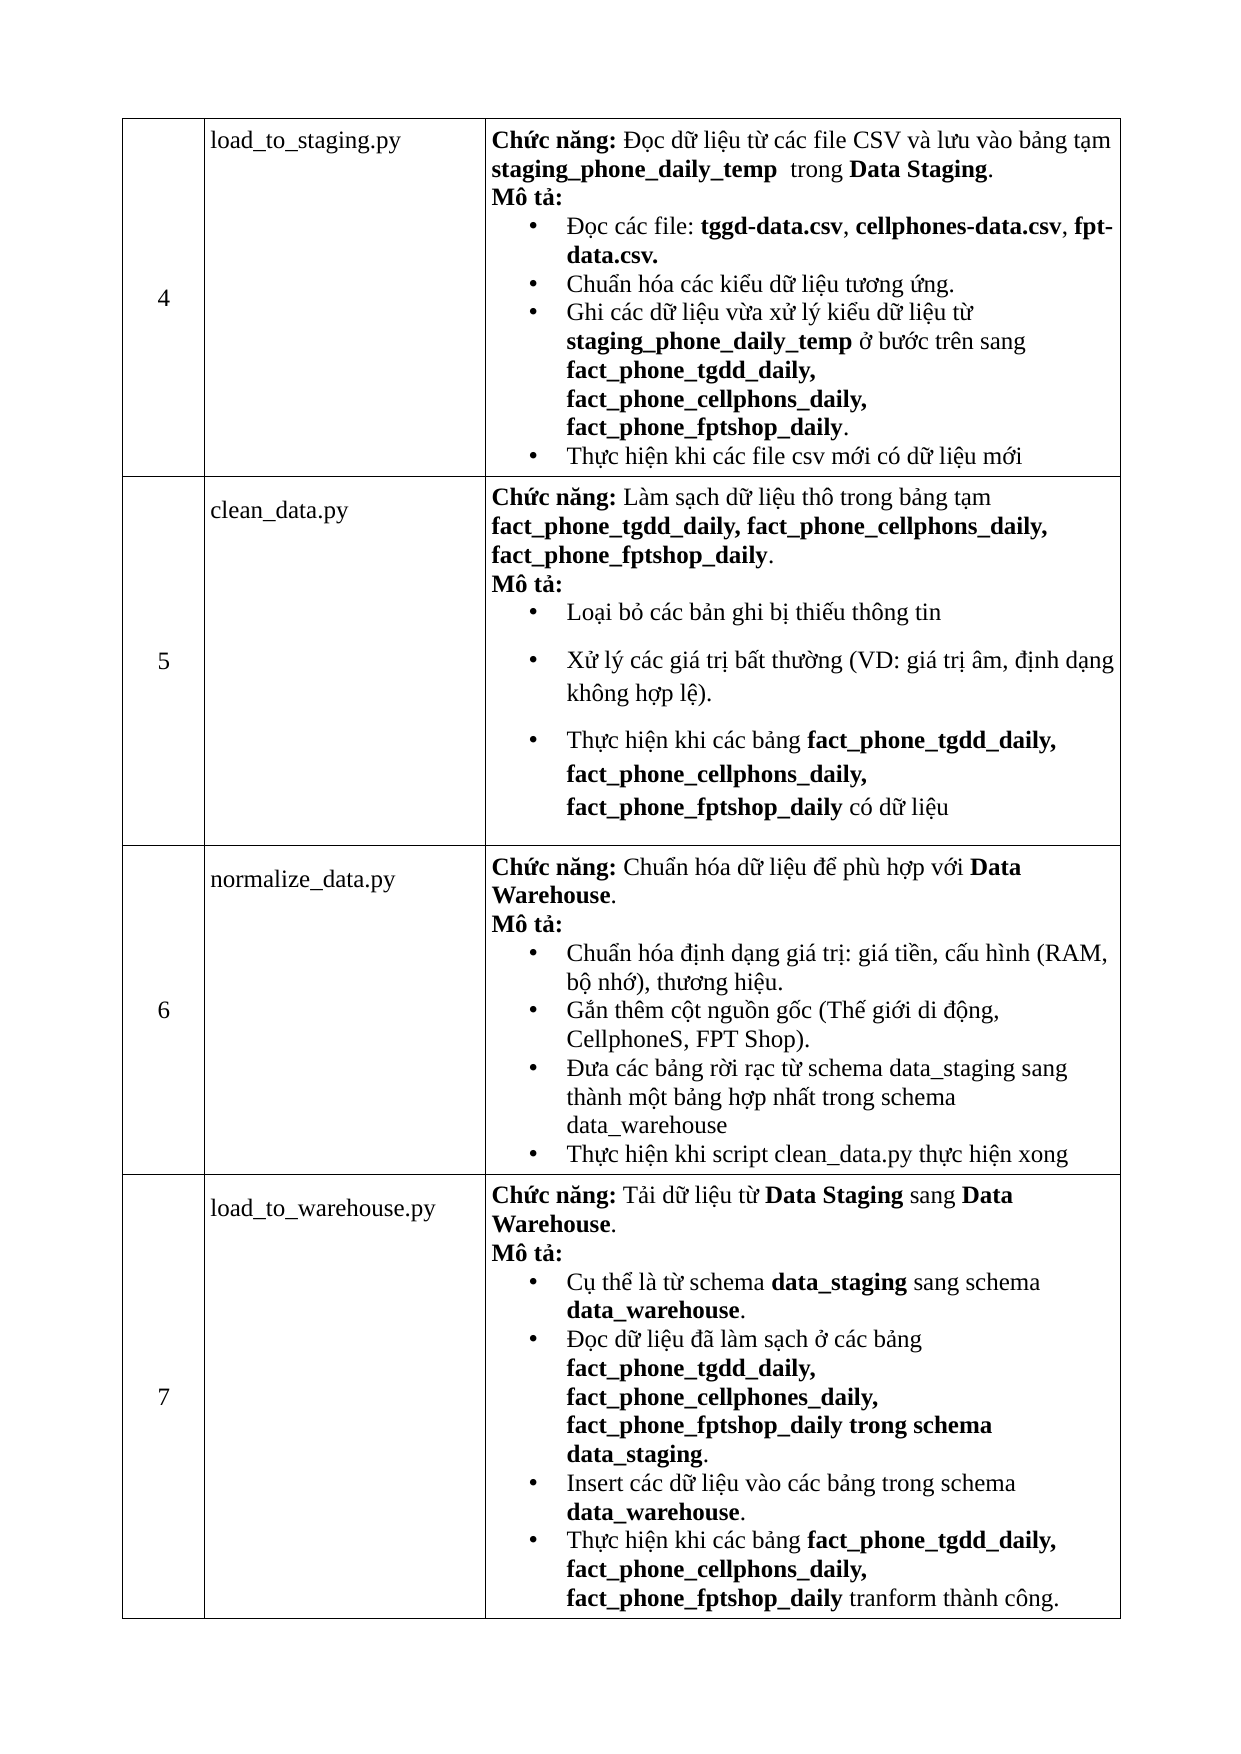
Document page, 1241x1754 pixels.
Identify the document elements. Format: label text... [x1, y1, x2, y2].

table_cell normalize_data.py [205, 846, 485, 1174]
table_cell Chức năng: Chuẩn hóa dữ liệu để phù hợp với Data Warehouse. Mô tả: Chuẩn hóa định dạng giá trị: giá tiền, cấu hình (RAM, bộ nhớ), thương hiệu. Gắn thêm cột nguồn gốc (Thế giới di động, CellphoneS, FPT Shop). Đưa các bảng rời rạc từ schema data_staging sang thành một bảng hợp nhất trong schema data_warehouse Thực hiện khi script clean_data.py thực hiện xong [486, 846, 1120, 1174]
table_cell 6 [123, 846, 204, 1174]
table_cell 5 [123, 477, 204, 845]
table_cell Chức năng: Làm sạch dữ liệu thô trong bảng tạm fact_phone_tgdd_daily, fact_phone_cellphons_daily, fact_phone_fptshop_daily. Mô tả: Loại bỏ các bản ghi bị thiếu thông tin Xử lý các giá trị bất thường (VD: giá trị âm, định dạng không hợp lệ). Thực hiện khi các bảng fact_phone_tgdd_daily, fact_phone_cellphons_daily, fact_phone_fptshop_daily có dữ liệu [486, 477, 1120, 845]
table_cell Chức năng: Đọc dữ liệu từ các file CSV và lưu vào bảng tạm staging_phone_daily_temp trong Data Staging. Mô tả: Đọc các file: tggd-data.csv, cellphones-data.csv, fpt-data.csv. Chuẩn hóa các kiểu dữ liệu tương ứng. Ghi các dữ liệu vừa xử lý kiểu dữ liệu từ staging_phone_daily_temp ở bước trên sang fact_phone_tgdd_daily, fact_phone_cellphons_daily, fact_phone_fptshop_daily. Thực hiện khi các file csv mới có dữ liệu mới [486, 119, 1120, 476]
table_cell Chức năng: Tải dữ liệu từ Data Staging sang Data Warehouse. Mô tả: Cụ thể là từ schema data_staging sang schema data_warehouse. Đọc dữ liệu đã làm sạch ở các bảng fact_phone_tgdd_daily, fact_phone_cellphones_daily, fact_phone_fptshop_daily trong schema data_staging. Insert các dữ liệu vào các bảng trong schema data_warehouse. Thực hiện khi các bảng fact_phone_tgdd_daily, fact_phone_cellphons_daily, fact_phone_fptshop_daily tranform thành công. [486, 1175, 1120, 1617]
table_cell 7 [123, 1175, 204, 1617]
table_cell load_to_staging.py [205, 119, 485, 476]
table_cell 4 [123, 119, 204, 476]
table_cell load_to_warehouse.py [205, 1175, 485, 1617]
table_cell clean_data.py [205, 477, 485, 845]
